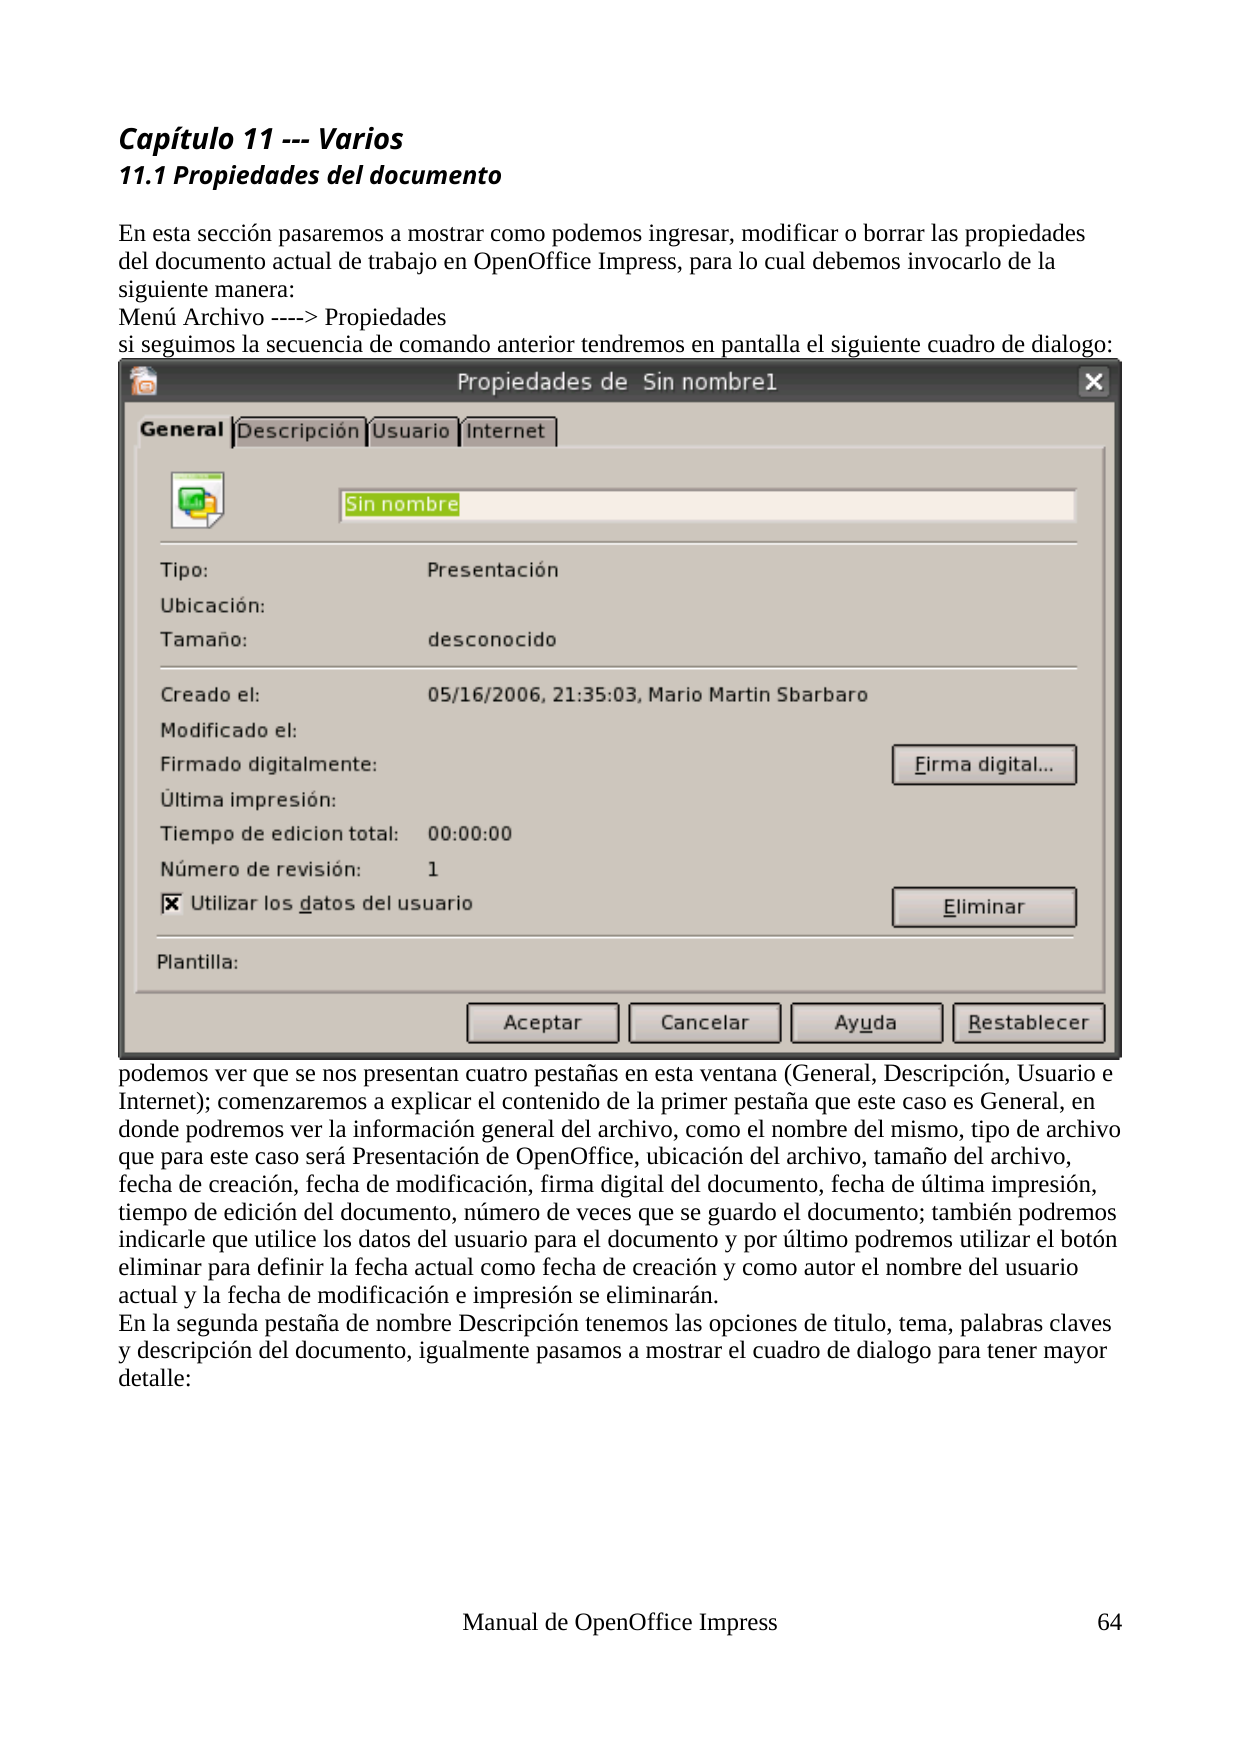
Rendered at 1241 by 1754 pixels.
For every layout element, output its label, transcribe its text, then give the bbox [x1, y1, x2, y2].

text En la segunda pestaña de nombre Descripción tenemos las opciones de titulo, tema, palabras claves y descripción del documento, igualmente pasamos a mostrar el cuadro de dialogo para tener mayor detalle: [118, 1309, 1122, 1392]
text Capítulo 11 --- Varios [118, 118, 1122, 158]
picture [118, 358, 1122, 1060]
text 11.1 Propiedades del documento [118, 158, 1122, 192]
text si seguimos la secuencia de comando anterior tendremos en pantalla el siguiente cuadro de dialogo: [118, 330, 1122, 358]
text podemos ver que se nos presentan cuatro pestañas en esta ventana (General, Descripción, Usuario e Internet); comenzaremos a explicar el contenido de la primer pestaña que este caso es General, en donde podremos ver la información general del archivo, como el nombre del mismo, tipo de archivo que para este caso será Presentación de OpenOffice, ubicación del archivo, tamaño del archivo, fecha de creación, fecha de modificación, firma digital del documento, fecha de última impresión, tiempo de edición del documento, número de veces que se guardo el documento; también podremos indicarle que utilice los datos del usuario para el documento y por último podremos utilizar el botón eliminar para definir la fecha actual como fecha de creación y como autor el nombre del usuario [118, 1060, 1122, 1281]
text En esta sección pasaremos a mostrar como podemos ingresar, modificar o borrar las propiedades del documento actual de trabajo en OpenOffice Impress, para lo cual debemos invocarlo de la siguiente manera: [118, 219, 1122, 303]
text actual y la fecha de modificación e impresión se eliminarán. [118, 1281, 1122, 1309]
text Menú Archivo ----> Propiedades [118, 303, 1122, 330]
